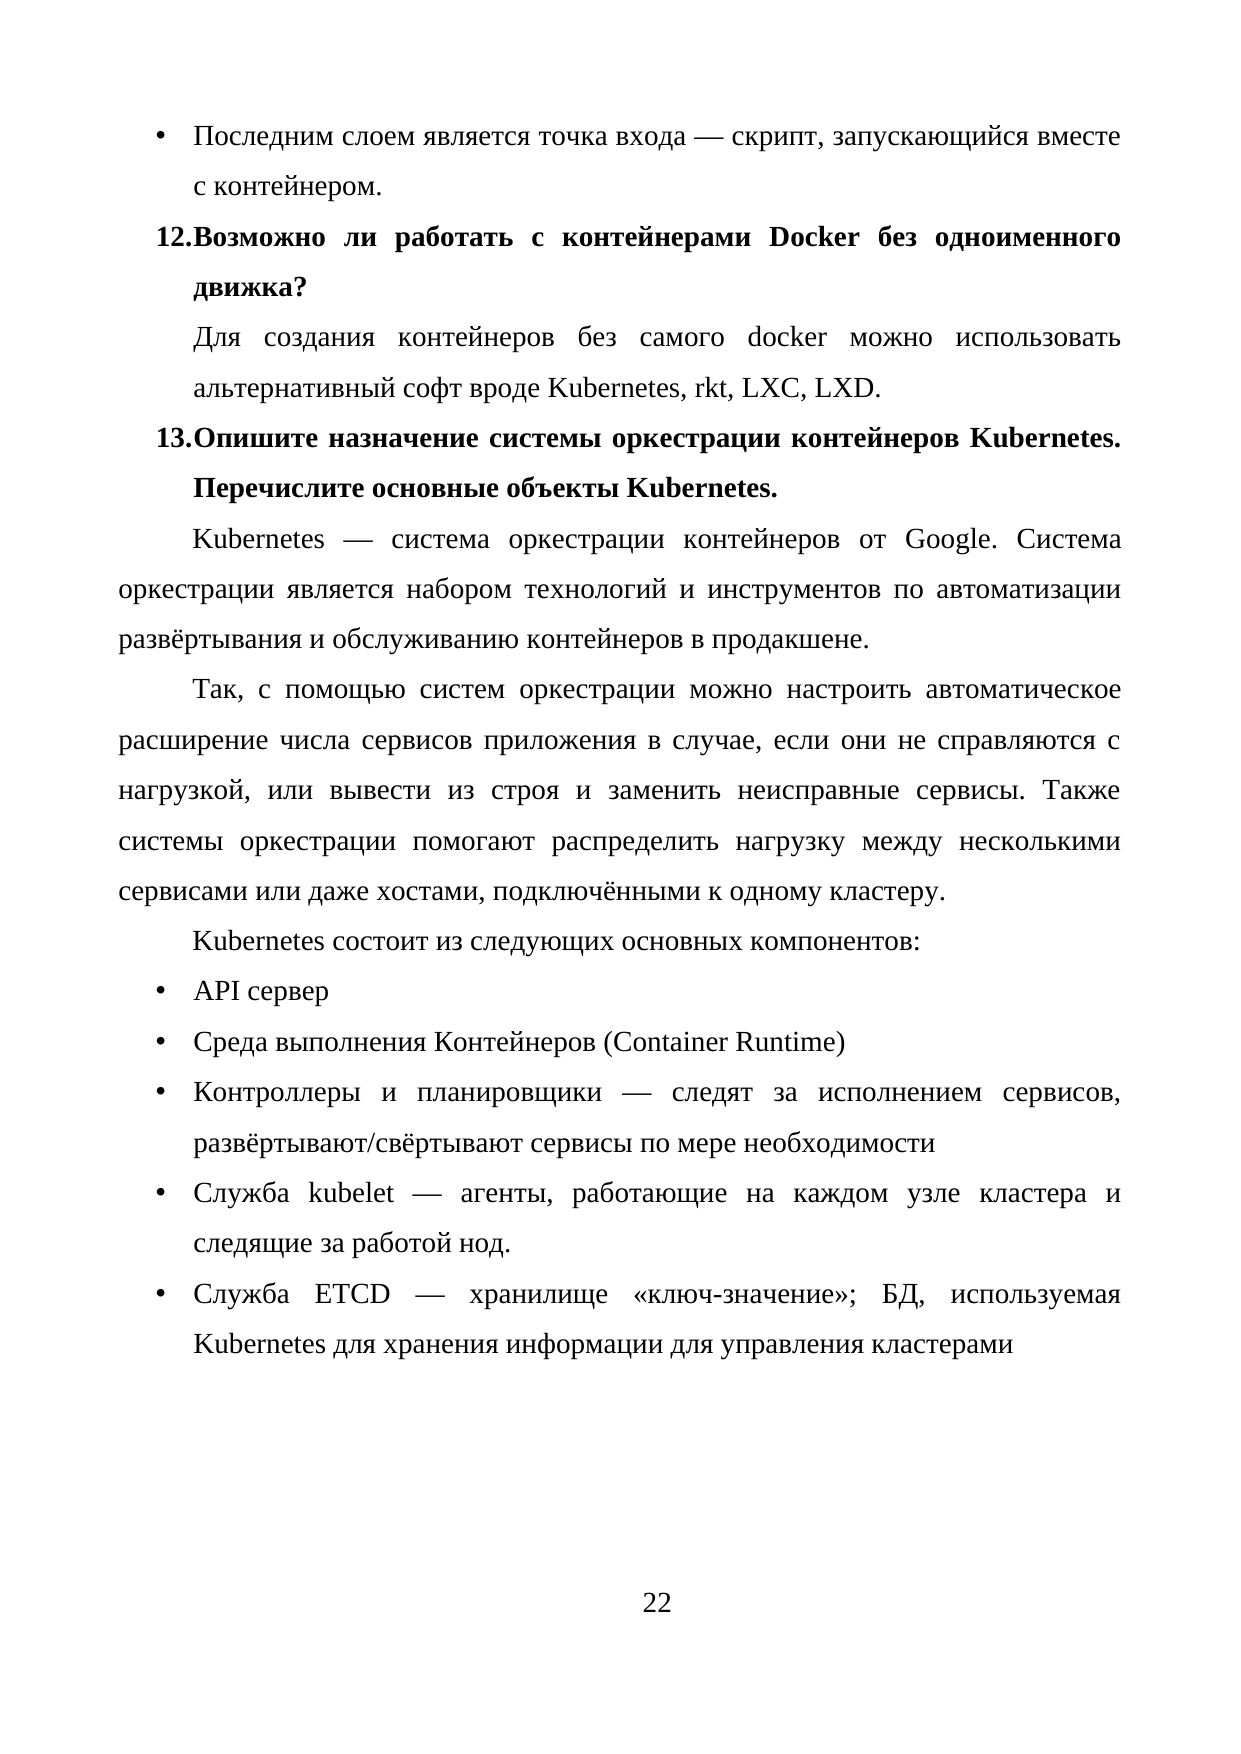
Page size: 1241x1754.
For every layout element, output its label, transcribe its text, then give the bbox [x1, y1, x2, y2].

list Среда выполнения Контейнеров (Container Runtime) [156, 1024, 1122, 1058]
list Возможно ли работать с контейнерами Docker без одноименного движка? [156, 219, 1122, 303]
list Опишите назначение системы оркестрации контейнеров Kubernetes. Перечислите основные объекты Kubernetes. [156, 420, 1122, 504]
list Для создания контейнеров без самого docker можно использовать альтернативный софт вроде Kubernetes, rkt, LXC, LXD. [156, 319, 1122, 403]
list Контроллеры и планировщики — следят за исполнением сервисов, развёртывают/свёртывают сервисы по мере необходимости [156, 1074, 1122, 1158]
list API сервер [156, 973, 1122, 1007]
text Kubernetes — система оркестрации контейнеров от Google. Система оркестрации является набором технологий и инструментов по автоматизации развёртывания и обслуживанию контейнеров в продакшене. [118, 521, 1122, 655]
list Последним слоем является точка входа — скрипт, запускающийся вместе с контейнером. [156, 118, 1122, 202]
list Служба ETCD — хранилище «ключ-значение»; БД, используемая Kubernetes для хранения информации для управления кластерами [156, 1276, 1122, 1360]
list Служба kubelet — агенты, работающие на каждом узле кластера и следящие за работой нод. [156, 1175, 1122, 1259]
text Так, с помощью систем оркестрации можно настроить автоматическое расширение числа сервисов приложения в случае, если они не справляются с нагрузкой, или вывести из строя и заменить неисправные сервисы. Также системы оркестрации помогают распределить нагрузку между несколькими сервисами или даже хостами, подключёнными к одному кластеру. [118, 672, 1122, 906]
text Kubernetes состоит из следующих основных компонентов: [118, 923, 1122, 957]
